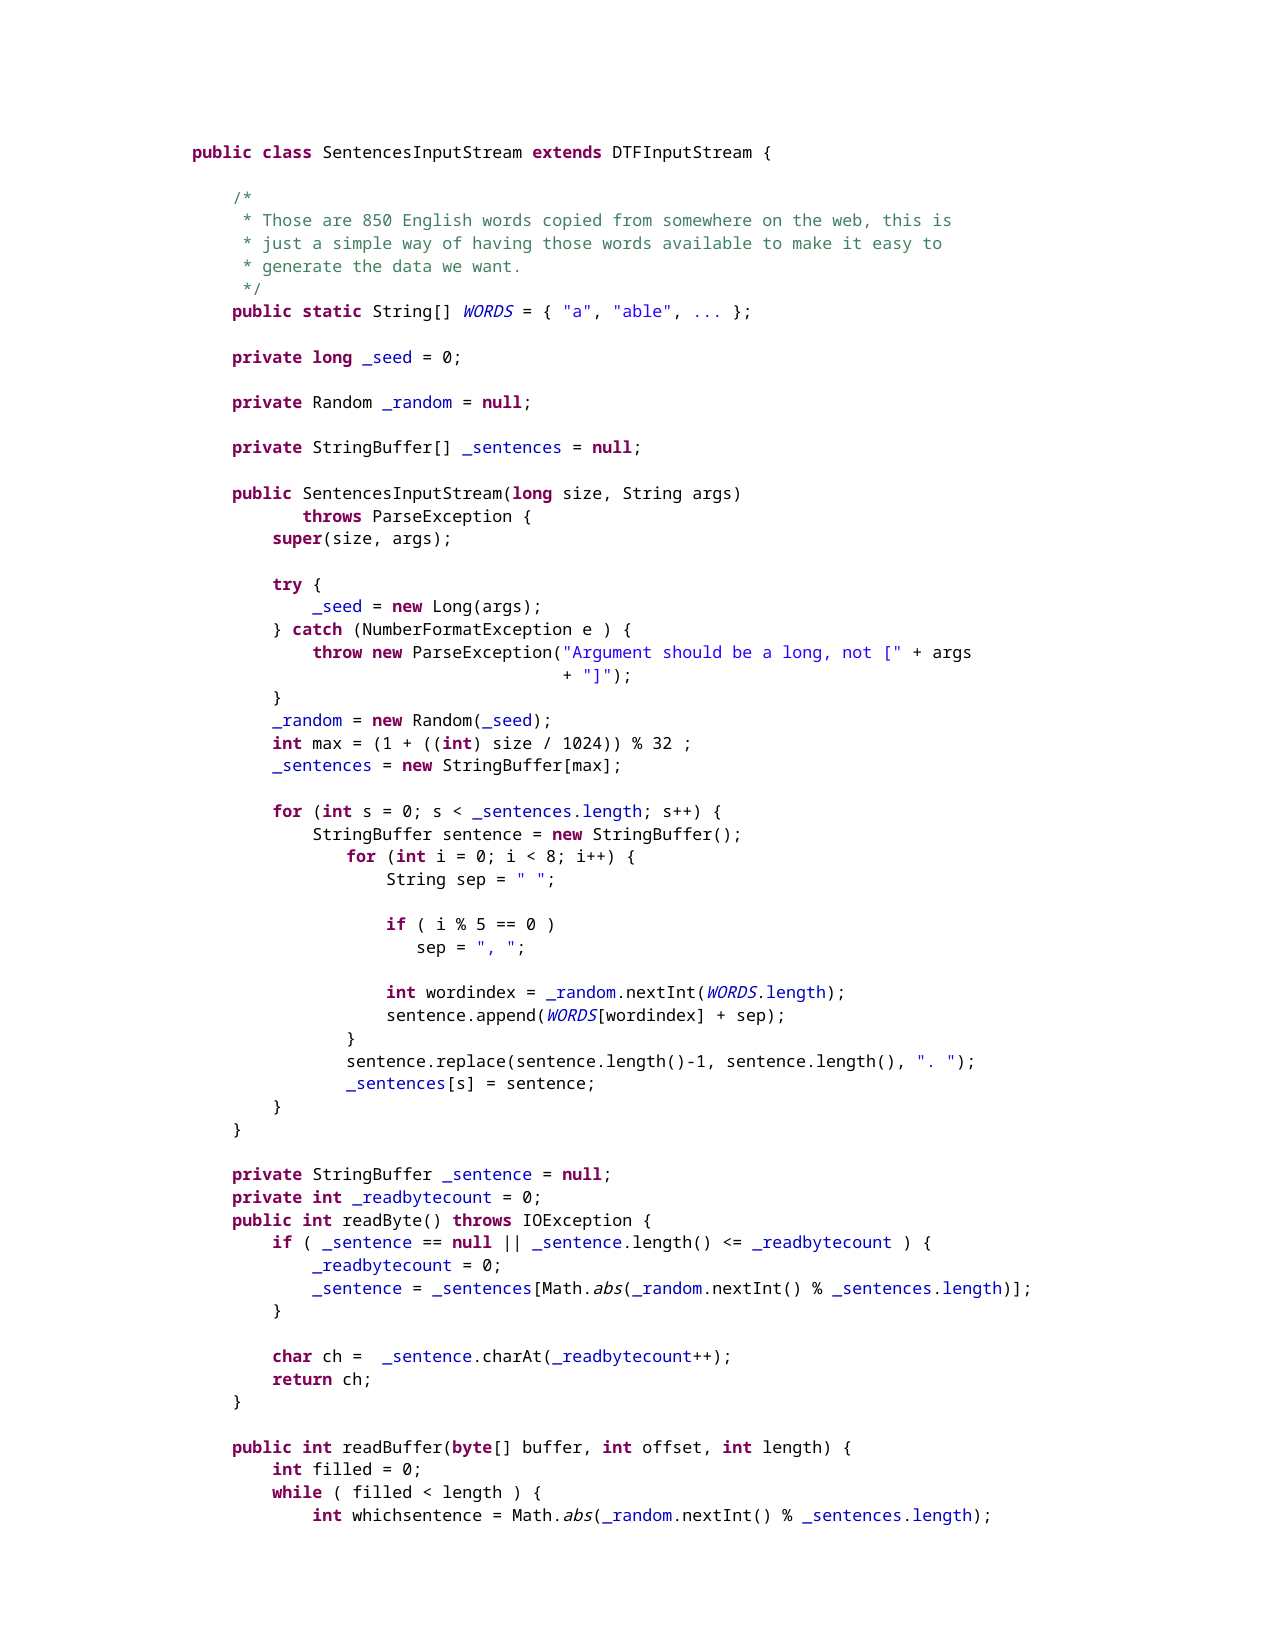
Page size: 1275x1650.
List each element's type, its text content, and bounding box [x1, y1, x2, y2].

text * Those are 850 English words copied from somewhere on the web, this is [192, 209, 1157, 232]
text sentence.replace(sentence.length()-1, sentence.length(), ". "); [192, 1049, 1157, 1072]
text if ( _sentence == null || _sentence.length() <= _readbytecount ) { [192, 1231, 1157, 1253]
text _seed = new Long(args); [192, 595, 1157, 618]
text public int readByte() throws IOException { [192, 1208, 1157, 1231]
text int wordindex = _random.nextInt(WORDS.length); [192, 981, 1157, 1004]
text return ch; [192, 1367, 1157, 1390]
text while ( filled < length ) { [192, 1481, 1157, 1503]
text private StringBuffer[] _sentences = null; [192, 436, 1157, 459]
text try { [192, 572, 1157, 595]
text * generate the data we want. [192, 254, 1157, 277]
text _sentences[s] = sentence; [192, 1072, 1157, 1094]
text for (int i = 0; i < 8; i++) { [192, 845, 1157, 867]
text public class SentencesInputStream extends DTFInputStream { [192, 141, 1157, 163]
text } catch (NumberFormatException e ) { [192, 618, 1157, 640]
text _readbytecount = 0; [192, 1253, 1157, 1276]
text for (int s = 0; s < _sentences.length; s++) { [192, 799, 1157, 822]
text public static String[] WORDS = { "a", "able", ... }; [192, 300, 1157, 322]
text /* [192, 186, 1157, 209]
text if ( i % 5 == 0 ) [192, 913, 1157, 936]
text int filled = 0; [192, 1458, 1157, 1481]
text sentence.append(WORDS[wordindex] + sep); [192, 1004, 1157, 1026]
text throws ParseException { [192, 504, 1157, 527]
text } [192, 1299, 1157, 1322]
text int whichsentence = Math.abs(_random.nextInt() % _sentences.length); [192, 1503, 1157, 1526]
text super(size, args); [192, 527, 1157, 549]
text public int readBuffer(byte[] buffer, int offset, int length) { [192, 1435, 1157, 1458]
text sep = ", "; [192, 936, 1157, 958]
text throw new ParseException("Argument should be a long, not [" + args [192, 640, 1157, 663]
text private int _readbytecount = 0; [192, 1185, 1157, 1208]
text private StringBuffer _sentence = null; [192, 1163, 1157, 1185]
text } [192, 686, 1157, 708]
text } [192, 1390, 1157, 1412]
text StringBuffer sentence = new StringBuffer(); [192, 822, 1157, 845]
text _random = new Random(_seed); [192, 708, 1157, 731]
text _sentence = _sentences[Math.abs(_random.nextInt() % _sentences.length)]; [192, 1276, 1157, 1299]
text private Random _random = null; [192, 391, 1157, 413]
text } [192, 1094, 1157, 1117]
text } [192, 1117, 1157, 1140]
text public SentencesInputStream(long size, String args) [192, 481, 1157, 504]
text private long _seed = 0; [192, 345, 1157, 368]
text */ [192, 277, 1157, 300]
text _sentences = new StringBuffer[max]; [192, 754, 1157, 777]
text } [192, 1026, 1157, 1049]
text int max = (1 + ((int) size / 1024)) % 32 ; [192, 731, 1157, 754]
text char ch = _sentence.charAt(_readbytecount++); [192, 1344, 1157, 1367]
text String sep = " "; [192, 867, 1157, 890]
text + "]"); [192, 663, 1157, 686]
text * just a simple way of having those words available to make it easy to [192, 232, 1157, 254]
